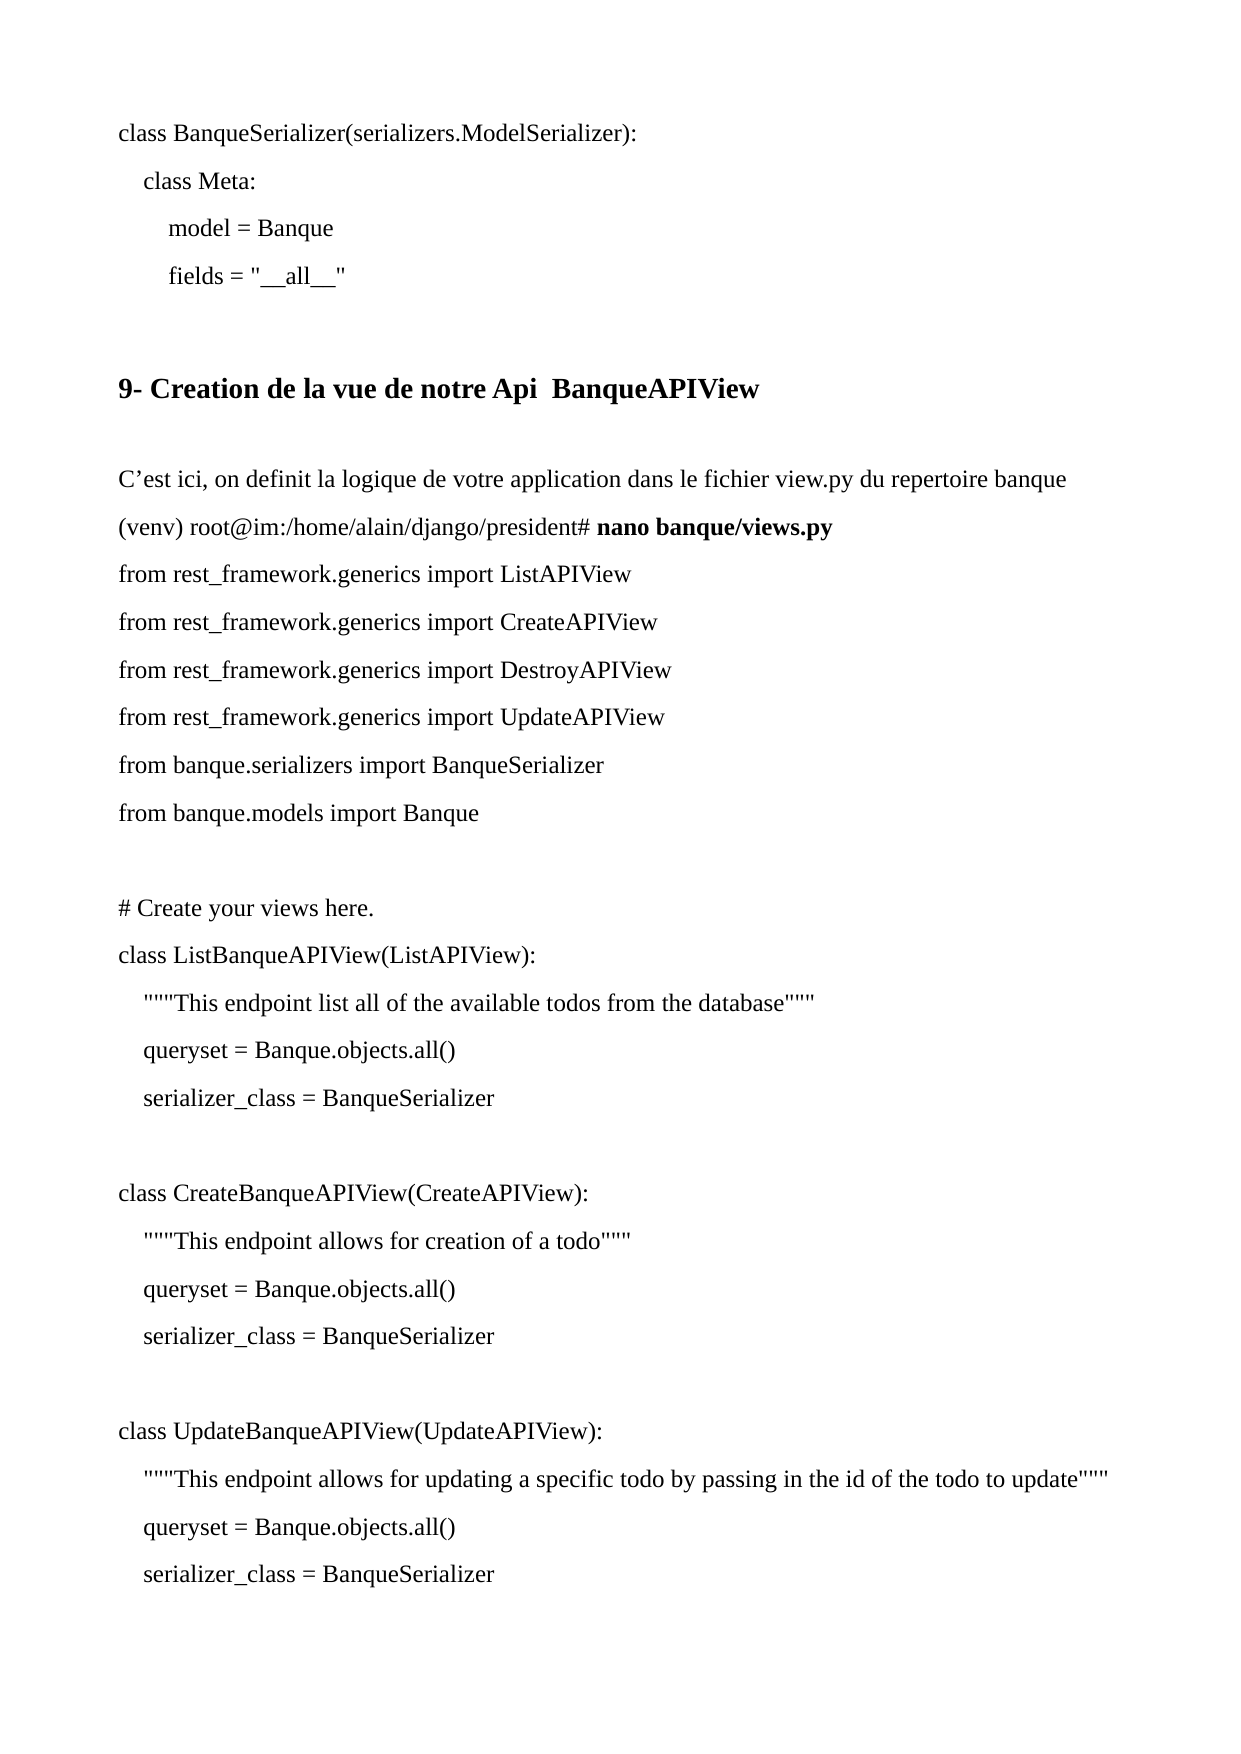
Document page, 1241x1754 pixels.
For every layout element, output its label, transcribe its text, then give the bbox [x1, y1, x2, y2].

text queryset = Banque.objects.all() [118, 1274, 1122, 1302]
text from rest_framework.generics import CreateAPIView [118, 607, 1122, 636]
text serializer_class = BanqueSerializer [118, 1083, 1122, 1112]
text from rest_framework.generics import ListAPIView [118, 559, 1122, 588]
text class CreateBanqueAPIView(CreateAPIView): [118, 1178, 1122, 1207]
text class Meta: [118, 166, 1122, 194]
text from banque.models import Banque [118, 798, 1122, 826]
text queryset = Banque.objects.all() [118, 1036, 1122, 1064]
text class UpdateBanqueAPIView(UpdateAPIView): [118, 1416, 1122, 1445]
text (venv) root@im:/home/alain/django/president# nano banque/views.py [118, 512, 1122, 541]
text """This endpoint allows for creation of a todo""" [118, 1226, 1122, 1255]
text queryset = Banque.objects.all() [118, 1512, 1122, 1540]
text fields = "__all__" [118, 261, 1122, 290]
text """This endpoint allows for updating a specific todo by passing in the id of the todo to update""" [118, 1464, 1122, 1493]
subtitle 9- Creation de la vue de notre Api BanqueAPIView [118, 371, 1122, 404]
text serializer_class = BanqueSerializer [118, 1321, 1122, 1350]
text from rest_framework.generics import UpdateAPIView [118, 702, 1122, 731]
text class ListBanqueAPIView(ListAPIView): [118, 940, 1122, 969]
text from banque.serializers import BanqueSerializer [118, 750, 1122, 779]
text model = Banque [118, 213, 1122, 242]
text C’est ici, on definit la logique de votre application dans le fichier view.py du repertoire banque [118, 464, 1122, 493]
text class BanqueSerializer(serializers.ModelSerializer): [118, 118, 1122, 147]
text from rest_framework.generics import DestroyAPIView [118, 655, 1122, 683]
text """This endpoint list all of the available todos from the database""" [118, 988, 1122, 1017]
text serializer_class = BanqueSerializer [118, 1559, 1122, 1588]
text # Create your views here. [118, 893, 1122, 922]
